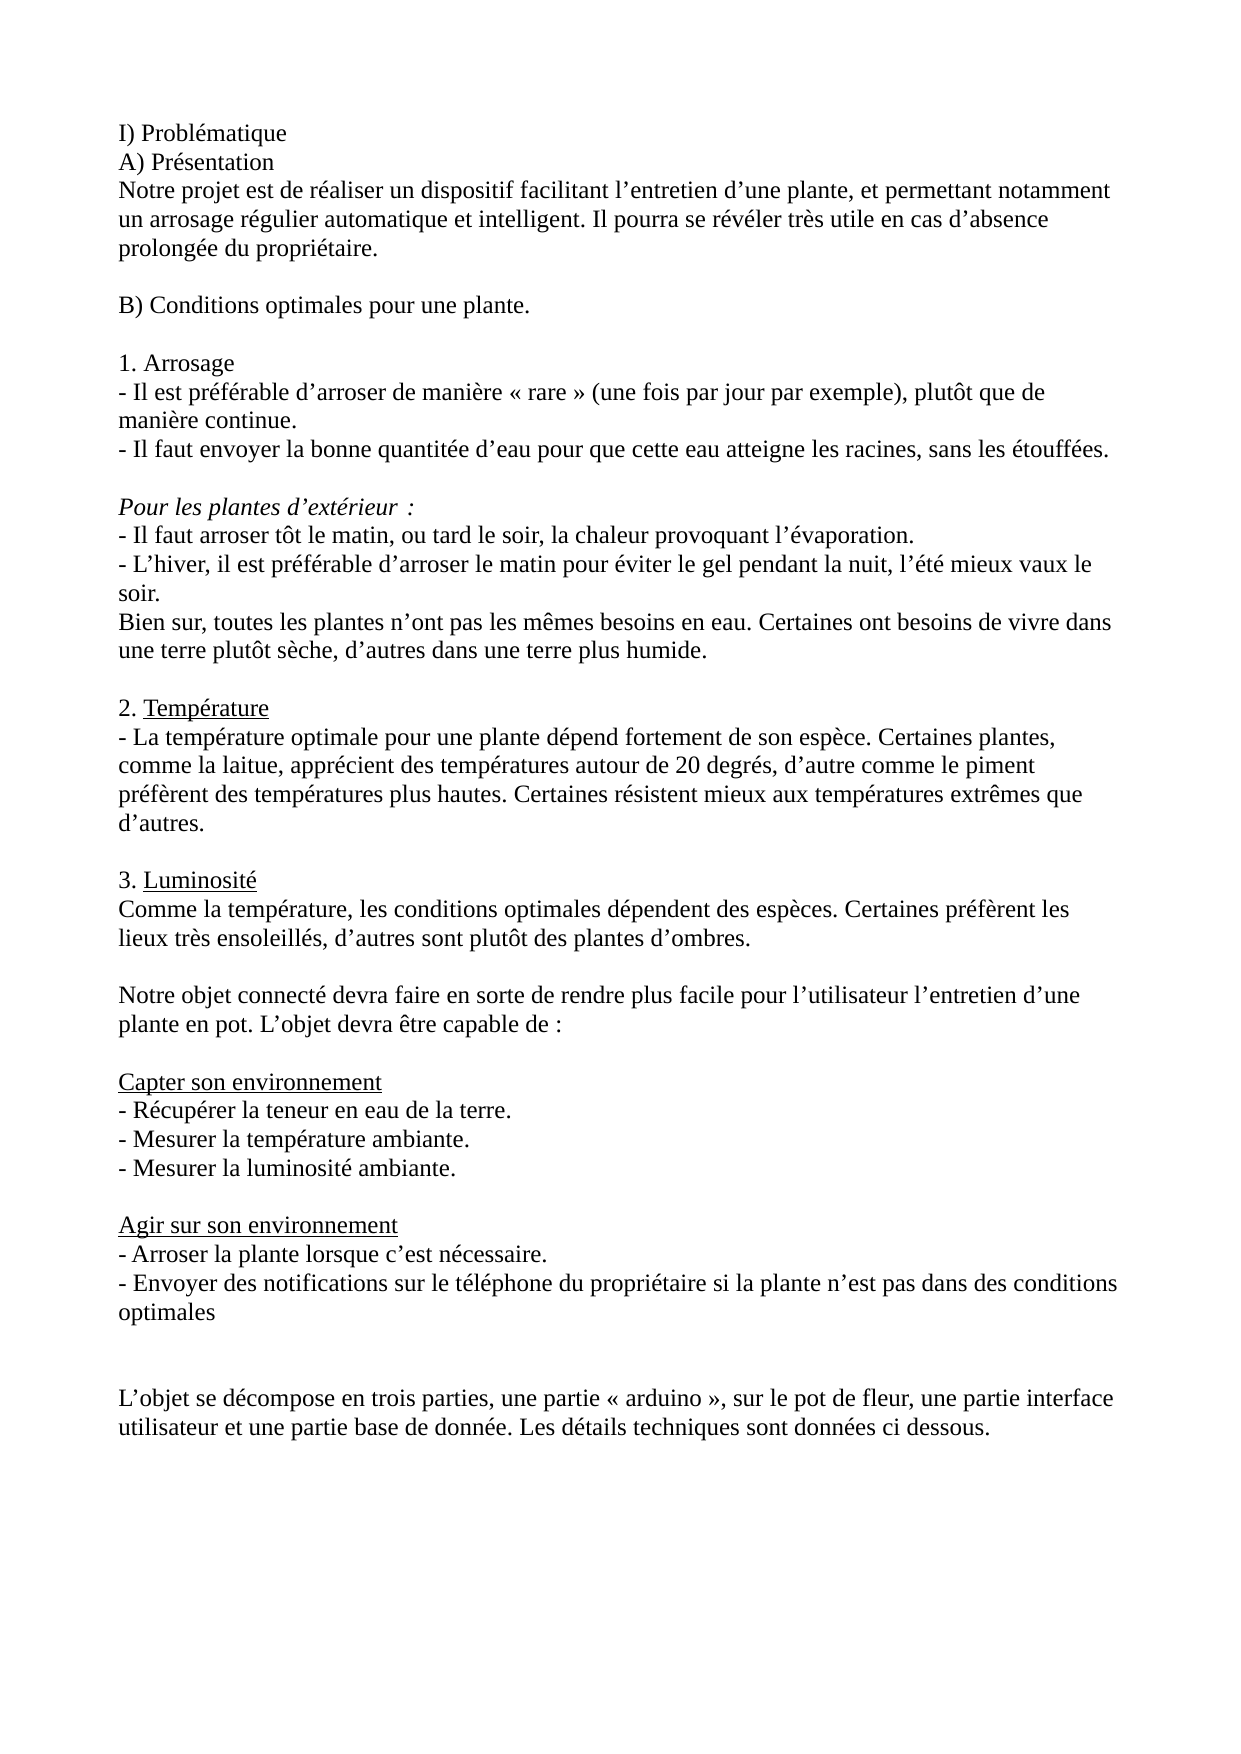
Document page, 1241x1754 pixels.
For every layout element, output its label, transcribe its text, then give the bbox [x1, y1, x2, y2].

text - Mesurer la température ambiante. [118, 1124, 1122, 1153]
text L’objet se décompose en trois parties, une partie « arduino », sur le pot de fleur, une partie interface utilisateur et une partie base de donnée. Les détails techniques sont données ci dessous. [118, 1383, 1122, 1441]
text Notre objet connecté devra faire en sorte de rendre plus facile pour l’utilisateur l’entretien d’une plante en pot. L’objet devra être capable de : [118, 981, 1122, 1038]
text - Envoyer des notifications sur le téléphone du propriétaire si la plante n’est pas dans des conditions optimales [118, 1268, 1122, 1326]
text A) Présentation [118, 147, 1122, 176]
text Notre projet est de réaliser un dispositif facilitant l’entretien d’une plante, et permettant notamment un arrosage régulier automatique et intelligent. Il pourra se révéler très utile en cas d’absence prolongée du propriétaire. [118, 176, 1122, 262]
text 2. Température [118, 693, 1122, 722]
text 3. Luminosité [118, 866, 1122, 894]
text Pour les plantes d’extérieur : [118, 492, 1122, 521]
text - Arroser la plante lorsque c’est nécessaire. [118, 1239, 1122, 1268]
text - Il est préférable d’arroser de manière « rare » (une fois par jour par exemple), plutôt que de manière continue. [118, 377, 1122, 434]
text B) Conditions optimales pour une plante. [118, 291, 1122, 319]
text Bien sur, toutes les plantes n’ont pas les mêmes besoins en eau. Certaines ont besoins de vivre dans une terre plutôt sèche, d’autres dans une terre plus humide. [118, 607, 1122, 664]
text - L’hiver, il est préférable d’arroser le matin pour éviter le gel pendant la nuit, l’été mieux vaux le soir. [118, 549, 1122, 607]
text - Mesurer la luminosité ambiante. [118, 1153, 1122, 1182]
text - Il faut arroser tôt le matin, ou tard le soir, la chaleur provoquant l’évaporation. [118, 521, 1122, 549]
text - La température optimale pour une plante dépend fortement de son espèce. Certaines plantes, comme la laitue, apprécient des températures autour de 20 degrés, d’autre comme le piment préfèrent des températures plus hautes. Certaines résistent mieux aux températures extrêmes que d’autres. [118, 722, 1122, 837]
text Comme la température, les conditions optimales dépendent des espèces. Certaines préfèrent les lieux très ensoleillés, d’autres sont plutôt des plantes d’ombres. [118, 894, 1122, 952]
text Agir sur son environnement [118, 1211, 1122, 1239]
text - Il faut envoyer la bonne quantitée d’eau pour que cette eau atteigne les racines, sans les étouffées. [118, 434, 1122, 463]
text I) Problématique [118, 118, 1122, 147]
text 1. Arrosage [118, 348, 1122, 377]
text Capter son environnement [118, 1067, 1122, 1096]
text - Récupérer la teneur en eau de la terre. [118, 1096, 1122, 1124]
